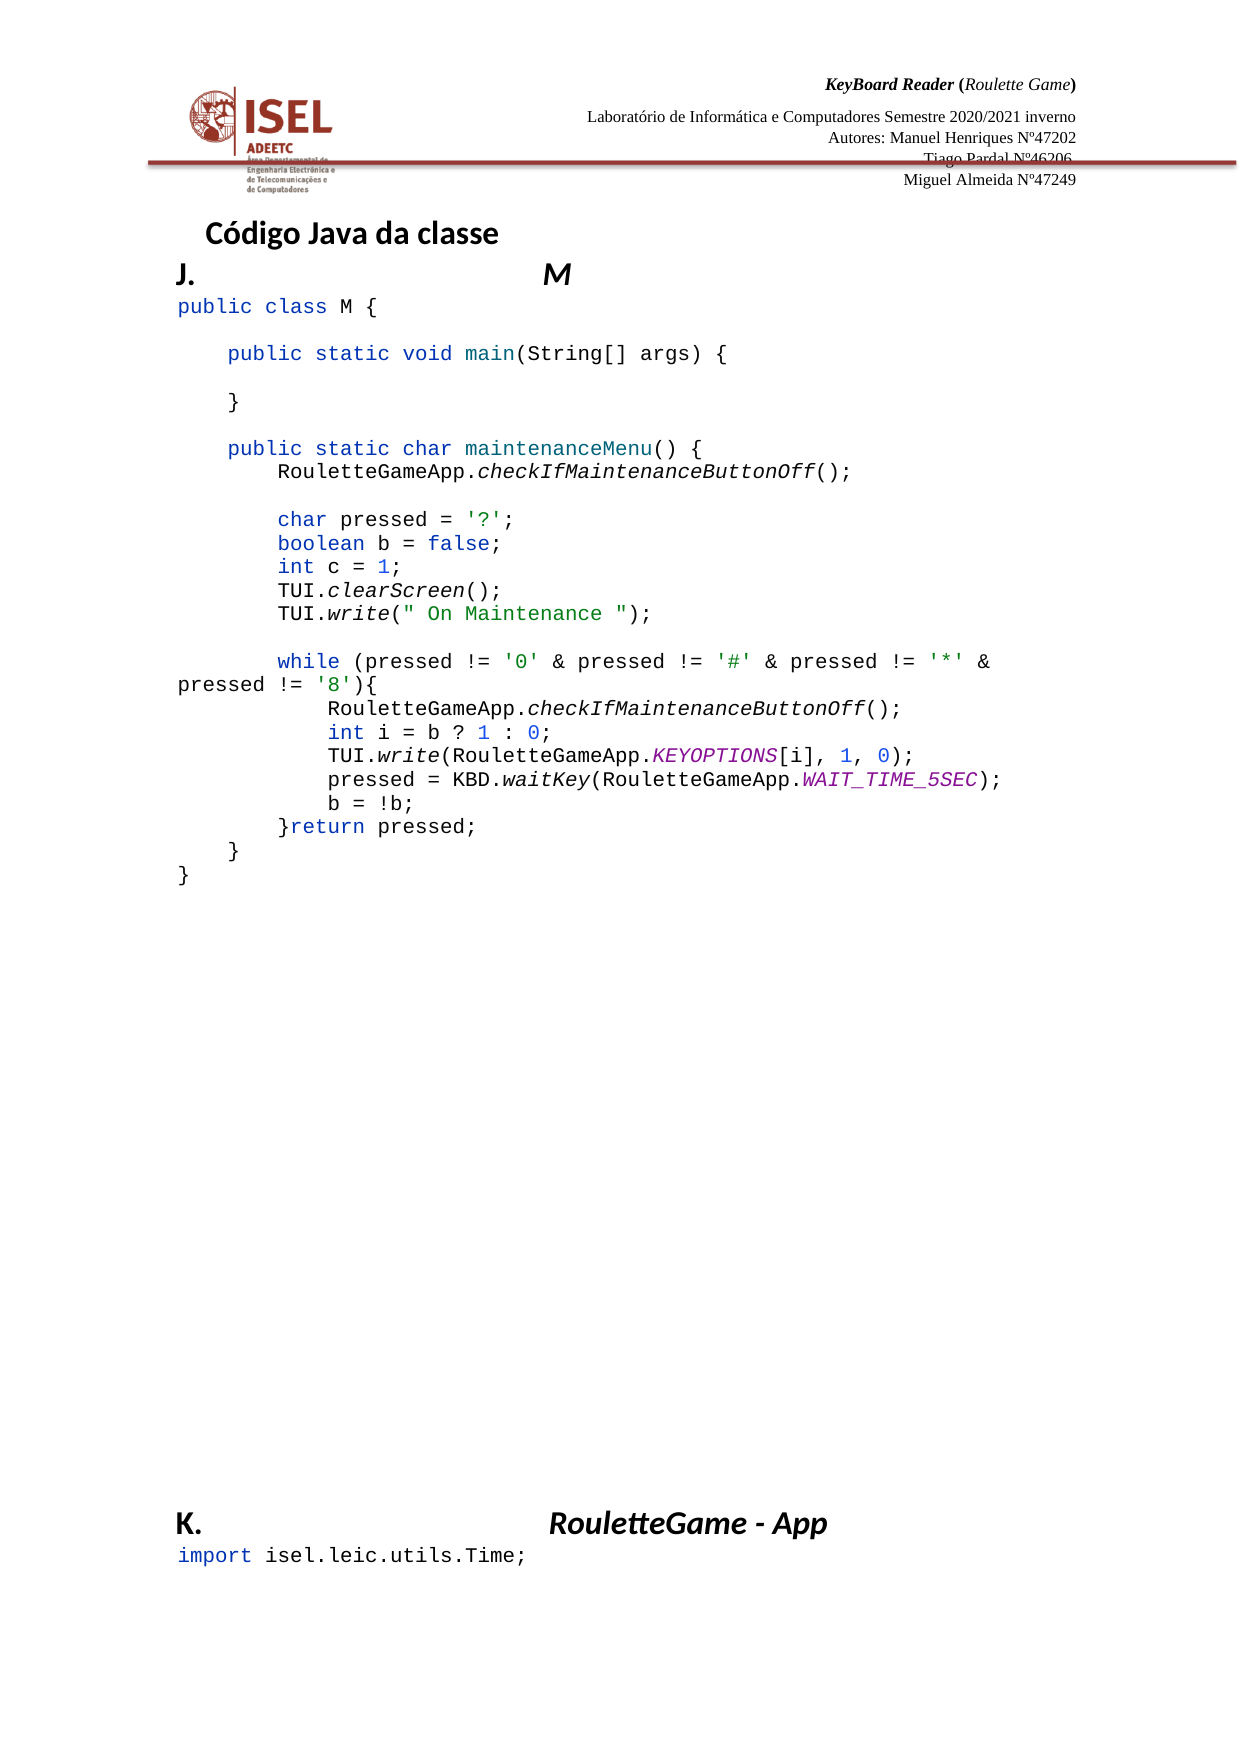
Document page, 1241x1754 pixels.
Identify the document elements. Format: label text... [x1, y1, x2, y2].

subtitle K. RouletteGame - App [176, 1502, 1063, 1543]
subtitle J. M [176, 252, 1063, 293]
text import isel.leic.utils.Time; [177, 1546, 1063, 1593]
text public class M { public static void main(String[] args) { } public static char maintenanceMenu() { RouletteGameApp.checkIfMaintenanceButtonOff(); char pressed = '?'; boolean b = false; int c = 1; TUI.clearScreen(); TUI.write(" On Maintenance "); while (pressed != '0' & pressed != '#' & pressed != '*' & pressed != '8'){ RouletteGameApp.checkIfMaintenanceButtonOff(); int i = b ? 1 : 0; TUI.write(RouletteGameApp.KEYOPTIONS[i], 1, 0); pressed = KBD.waitKey(RouletteGameApp.WAIT_TIME_5SEC); b = !b; }return pressed; } } [177, 296, 1063, 887]
